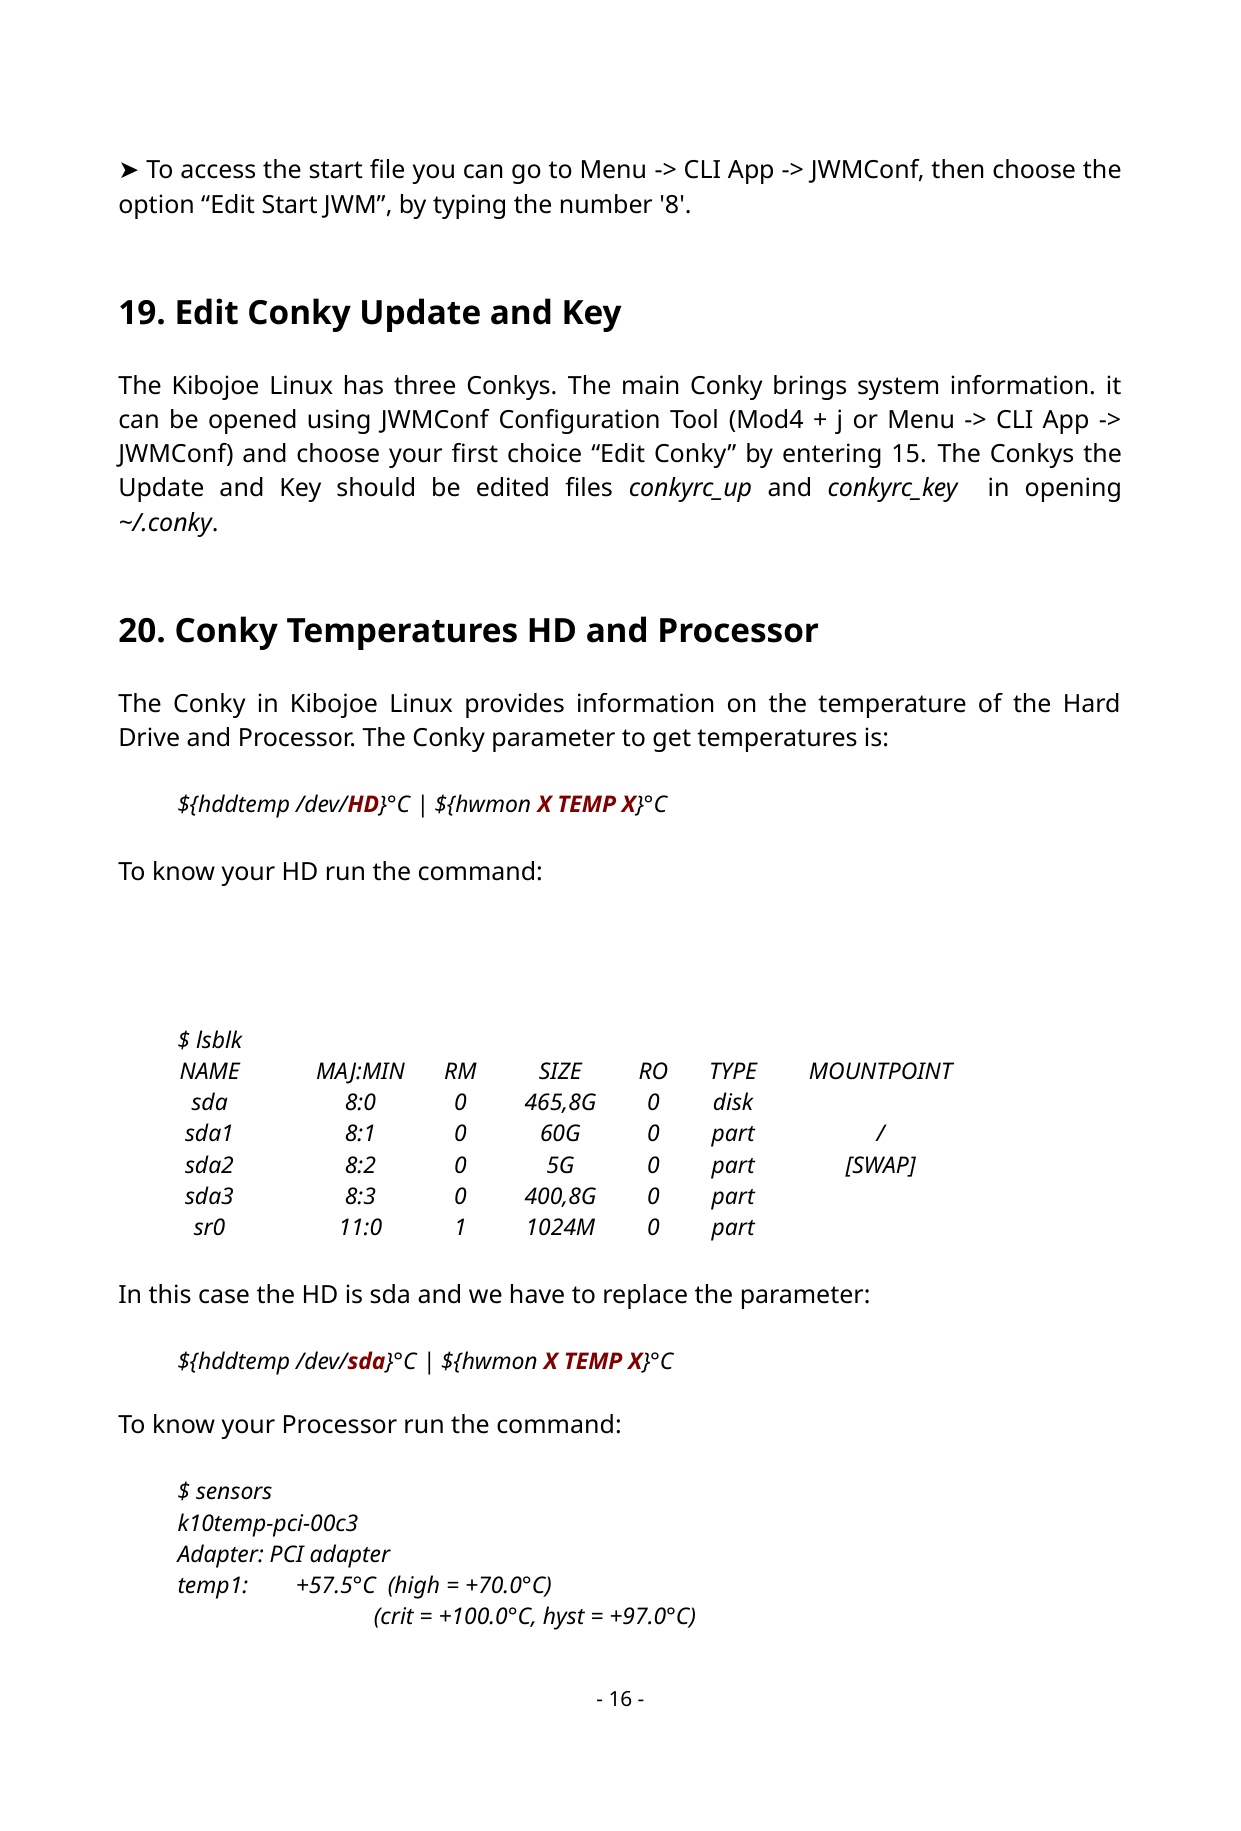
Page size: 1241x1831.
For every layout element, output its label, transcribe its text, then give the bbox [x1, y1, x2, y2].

table_header RM [424, 1055, 497, 1086]
table_header TYPE [683, 1055, 783, 1086]
table_header SIZE [497, 1055, 623, 1086]
text ${hddtemp /dev/sda}°C | ${hwmon X TEMP X}°C [177, 1344, 1122, 1376]
table_cell 400,8G [497, 1180, 623, 1211]
text k10temp-pci-00c3 [177, 1506, 1122, 1538]
subtitle 20. Conky Temperatures HD and Processor [118, 606, 1122, 652]
table_cell sda [122, 1086, 297, 1117]
text $ sensors [177, 1475, 1122, 1506]
table_cell sr0 [122, 1211, 297, 1242]
text (crit = +100.0°C, hyst = +97.0°C) [177, 1600, 1122, 1631]
table_cell / [783, 1118, 978, 1149]
table_cell 0 [424, 1118, 497, 1149]
table_cell 0 [624, 1149, 683, 1180]
table_header MAJ:MIN [297, 1055, 423, 1086]
table_cell 1024M [497, 1211, 623, 1242]
table_cell [783, 1211, 978, 1242]
table_cell 5G [497, 1149, 623, 1180]
text temp1: +57.5°C (high = +70.0°C) [177, 1569, 1122, 1600]
table_cell 8:3 [297, 1180, 423, 1211]
table_cell [783, 1180, 978, 1211]
subtitle 19. Edit Conky Update and Key [118, 288, 1122, 334]
text $ lsblk [177, 1024, 1122, 1055]
text ${hddtemp /dev/HD}°C | ${hwmon X TEMP X}°C [177, 788, 1122, 819]
table_cell [SWAP] [783, 1149, 978, 1180]
table_cell [783, 1086, 978, 1117]
table_cell 0 [624, 1118, 683, 1149]
table_cell disk [683, 1086, 783, 1117]
table_cell 1 [424, 1211, 497, 1242]
text The Conky in Kibojoe Linux provides information on the temperature of the Hard Drive and Processor. The Conky parameter to get temperatures is: [118, 686, 1122, 754]
text To know your HD run the command: [118, 853, 1122, 887]
table_cell part [683, 1180, 783, 1211]
table_cell sda2 [122, 1149, 297, 1180]
table_header NAME [122, 1055, 297, 1086]
text In this case the HD is sda and we have to replace the parameter: [118, 1276, 1122, 1311]
table_cell 0 [424, 1180, 497, 1211]
table_cell 0 [624, 1211, 683, 1242]
table_cell 0 [424, 1086, 497, 1117]
table_cell 8:2 [297, 1149, 423, 1180]
text To know your Processor run the command: [118, 1407, 1122, 1441]
text ➤ To access the start file you can go to Menu -> CLI App -> JWMConf, then choose the option “Edit Start JWM”, by typing the number '8'. [118, 152, 1122, 220]
table_cell sda1 [122, 1118, 297, 1149]
table_cell 0 [424, 1149, 497, 1180]
table_cell part [683, 1149, 783, 1180]
table_cell sda3 [122, 1180, 297, 1211]
text Adapter: PCI adapter [177, 1538, 1122, 1569]
text The Kibojoe Linux has three Conkys. The main Conky brings system information. it can be opened using JWMConf Configuration Tool (Mod4 + j or Menu -> CLI App -> JWMConf) and choose your first choice “Edit Conky” by entering 15. The Conkys the Update and Key should be edited files conkyrc_up and conkyrc_key in opening ~/.conky. [118, 368, 1122, 538]
table_cell 0 [624, 1086, 683, 1117]
table_cell 11:0 [297, 1211, 423, 1242]
table_cell 8:1 [297, 1118, 423, 1149]
table_header RO [624, 1055, 683, 1086]
table_header MOUNTPOINT [783, 1055, 978, 1086]
table_cell 0 [624, 1180, 683, 1211]
table_cell 8:0 [297, 1086, 423, 1117]
table_cell part [683, 1211, 783, 1242]
table_cell 60G [497, 1118, 623, 1149]
table_cell 465,8G [497, 1086, 623, 1117]
table_cell part [683, 1118, 783, 1149]
